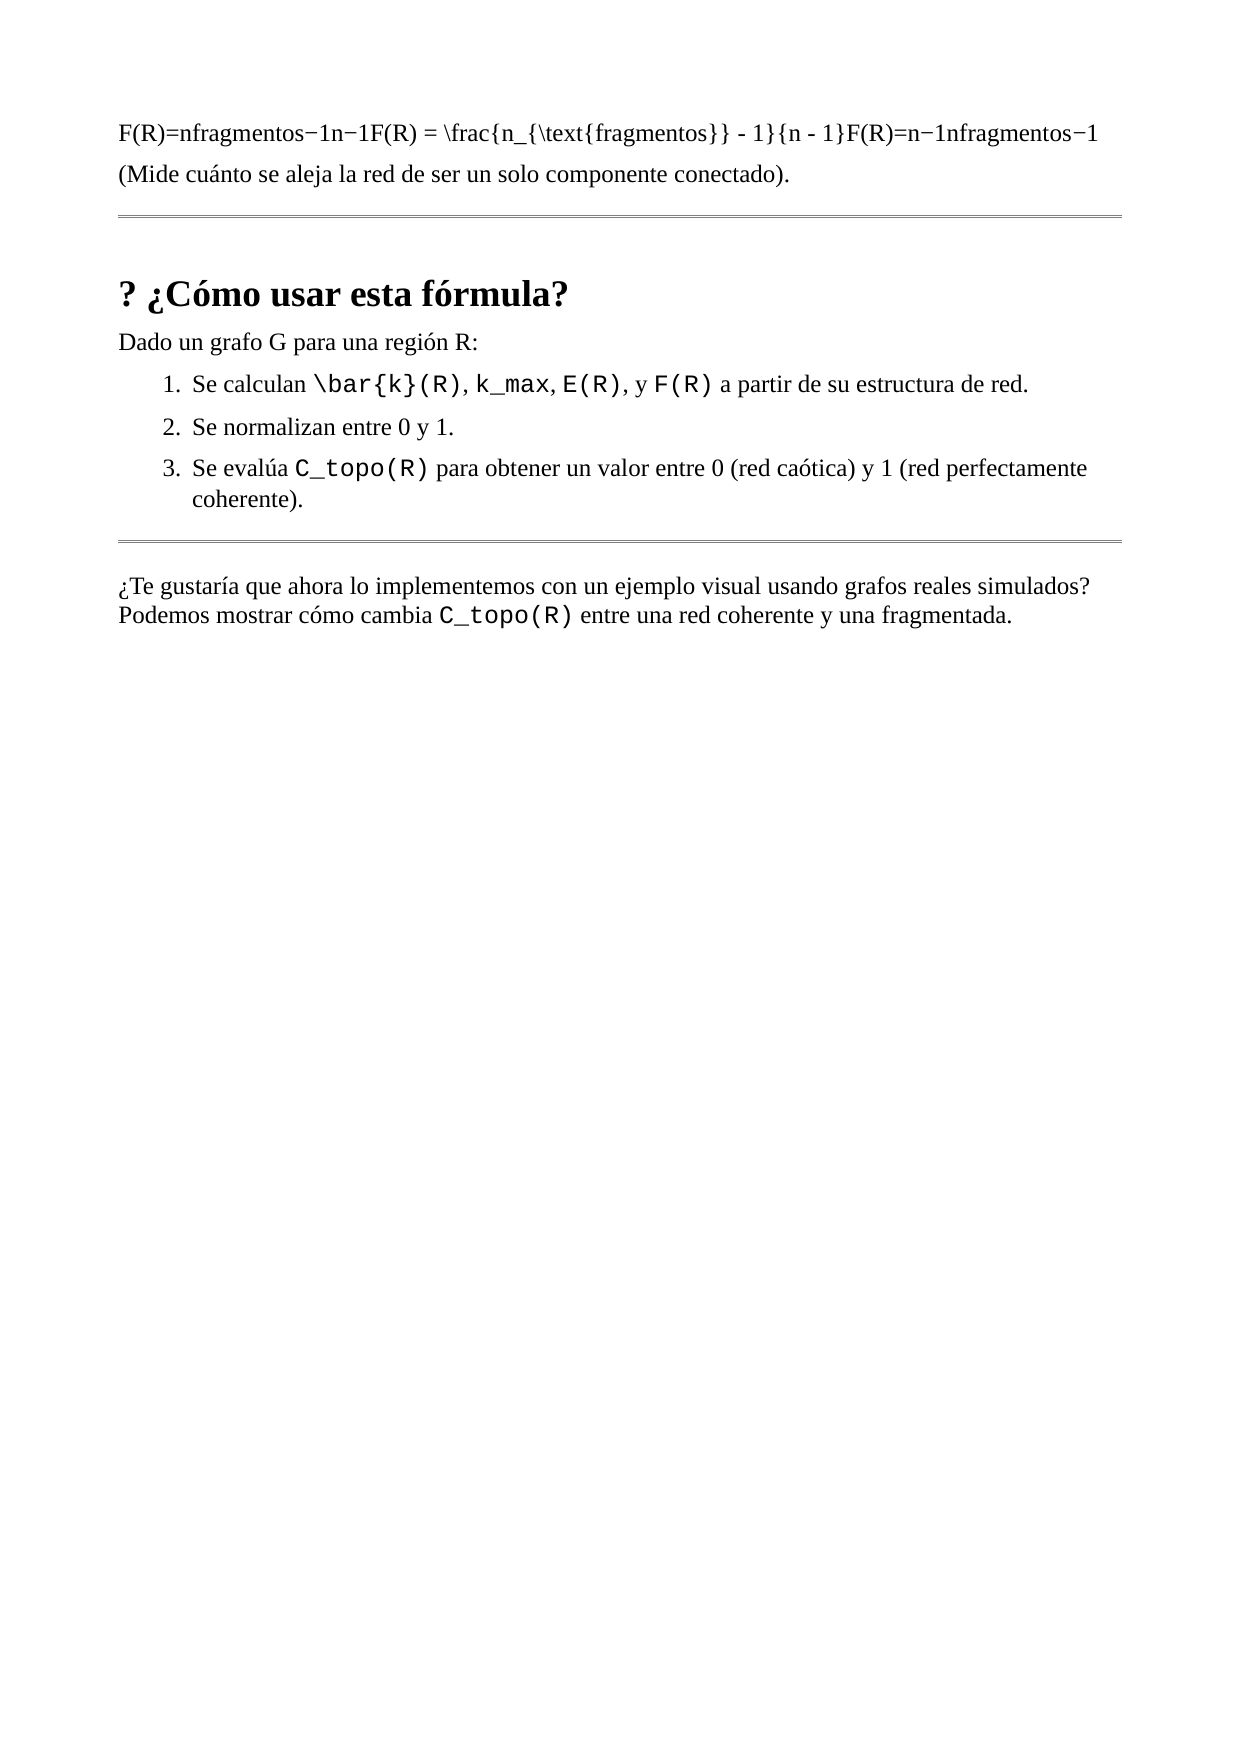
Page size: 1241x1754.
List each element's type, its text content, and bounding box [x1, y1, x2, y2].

text F(R)=nfragmentos−1n−1F(R) = \frac{n_{\text{fragmentos}} - 1}{n - 1}F(R)=n−1nfragmentos​−1​ [118, 118, 1122, 147]
list Se normalizan entre 0 y 1. [162, 412, 1122, 441]
subtitle ? ¿Cómo usar esta fórmula? [118, 272, 1122, 315]
text Dado un grafo G para una región R: [118, 327, 1122, 356]
text ¿Te gustaría que ahora lo implementemos con un ejemplo visual usando grafos reales simulados? Podemos mostrar cómo cambia C_topo(R) entre una red coherente y una fragmentada. [118, 571, 1122, 631]
text (Mide cuánto se aleja la red de ser un solo componente conectado). [118, 159, 1122, 188]
list Se calculan \bar{k}(R), k_max, E(R), y F(R) a partir de su estructura de red. [162, 369, 1122, 399]
list Se evalúa C_topo(R) para obtener un valor entre 0 (red caótica) y 1 (red perfectamente coherente). [162, 453, 1122, 513]
